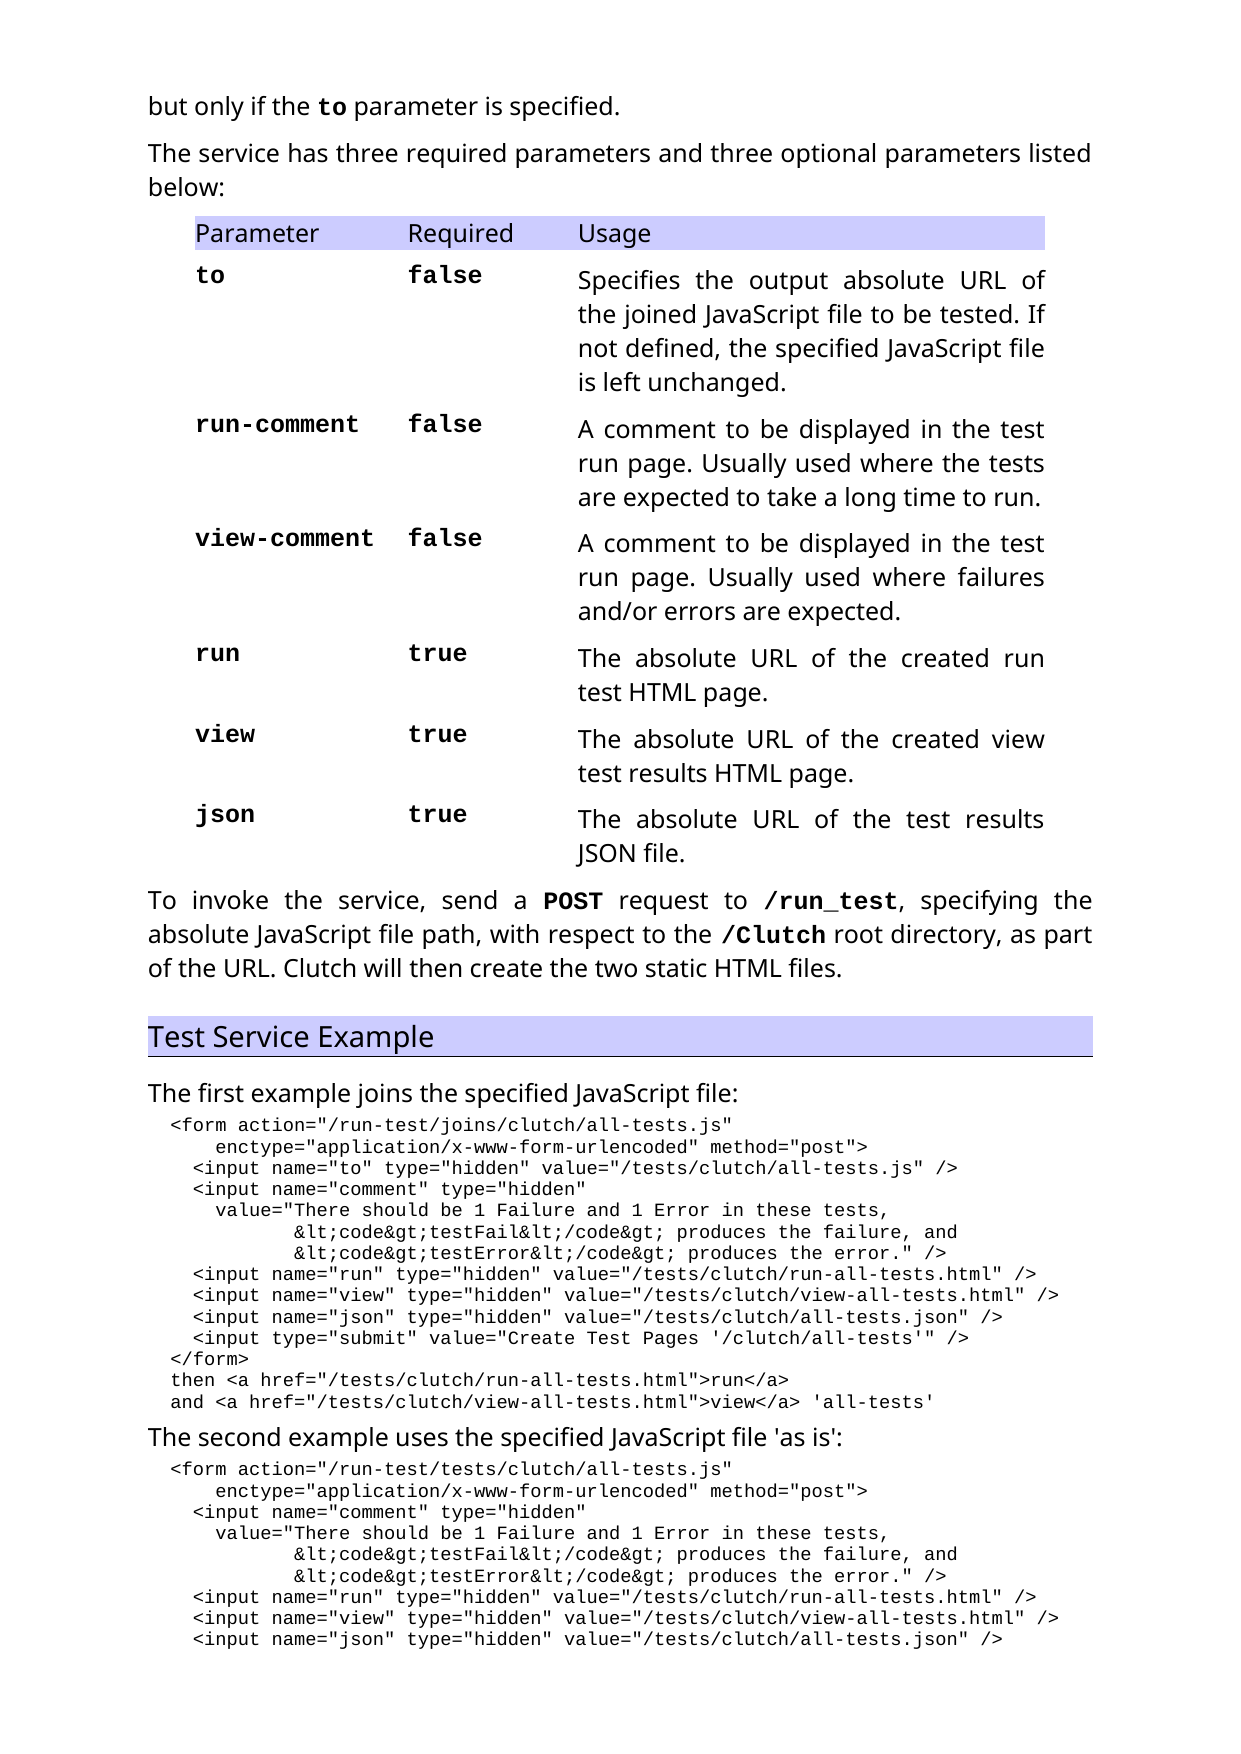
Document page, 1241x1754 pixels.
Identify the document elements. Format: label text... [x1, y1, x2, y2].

table_header Usage [578, 210, 1045, 216]
text <form action="/run-test/joins/clutch/all-tests.js" enctype="application/x-www-form-urlencoded" method="post"> <input name="to" type="hidden" value="/tests/clutch/all-tests.js" /> <input name="comment" type="hidden" value="There should be 1 Failure and 1 Error in these tests, &lt;code&gt;testFail&lt;/code&gt; produces the failure, and &lt;code&gt;testError&lt;/code&gt; produces the error." /> <input name="run" type="hidden" value="/tests/clutch/run-all-tests.html" /> <input name="view" type="hidden" value="/tests/clutch/view-all-tests.html" /> <input name="json" type="hidden" value="/tests/clutch/all-tests.json" /> <input type="submit" value="Create Test Pages '/clutch/all-tests'" /> </form> then <a href="/tests/clutch/run-all-tests.html">run</a> and <a href="/tests/clutch/view-all-tests.html">view</a> 'all-tests' [148, 1116, 1093, 1414]
table_cell Specifies the output absolute URL of the joined JavaScript file to be tested. If not defined, the specified JavaScript file is left unchanged. [578, 256, 1045, 405]
text To invoke the service, send a POST request to /run_test, specifying the absolute JavaScript file path, with respect to the /Clutch root directory, as part of the URL. Clutch will then create the two static HTML files. [148, 882, 1093, 985]
table_cell false [408, 405, 578, 520]
table_cell run [195, 634, 407, 715]
table_cell true [408, 715, 578, 796]
table_cell The absolute URL of the created view test results HTML page. [578, 715, 1045, 796]
table_cell to [195, 256, 407, 405]
table_cell true [408, 634, 578, 715]
table_header Required [408, 250, 578, 256]
table_cell view [195, 715, 407, 796]
text The second example uses the specified JavaScript file 'as is': [148, 1420, 1093, 1454]
table_cell view-comment [195, 520, 407, 634]
table_header Parameter [195, 210, 407, 216]
table_cell A comment to be displayed in the test run page. Usually used where the tests are expected to take a long time to run. [578, 405, 1045, 520]
table_header Parameter [195, 250, 407, 256]
table_cell json [195, 796, 407, 876]
table_cell The absolute URL of the test results JSON file. [578, 796, 1045, 876]
table_header Required [408, 210, 578, 216]
text <form action="/run-test/tests/clutch/all-tests.js" enctype="application/x-www-form-urlencoded" method="post"> <input name="comment" type="hidden" value="There should be 1 Failure and 1 Error in these tests, &lt;code&gt;testFail&lt;/code&gt; produces the failure, and &lt;code&gt;testError&lt;/code&gt; produces the error." /> <input name="run" type="hidden" value="/tests/clutch/run-all-tests.html" /> <input name="view" type="hidden" value="/tests/clutch/view-all-tests.html" /> <input name="json" type="hidden" value="/tests/clutch/all-tests.json" /> [148, 1460, 1093, 1651]
table_cell false [408, 520, 578, 634]
table_cell run-comment [195, 405, 407, 520]
table_cell A comment to be displayed in the test run page. Usually used where failures and/or errors are expected. [578, 520, 1045, 634]
text but only if the to parameter is specified. [148, 88, 1093, 123]
text The first example joins the specified JavaScript file: [148, 1076, 1093, 1110]
table_cell The absolute URL of the created run test HTML page. [578, 634, 1045, 715]
text The service has three required parameters and three optional parameters listed below: [148, 135, 1093, 203]
subtitle Test Service Example [148, 1016, 1093, 1056]
table_cell true [408, 796, 578, 876]
table_cell false [408, 256, 578, 405]
table_header Usage [578, 250, 1045, 256]
